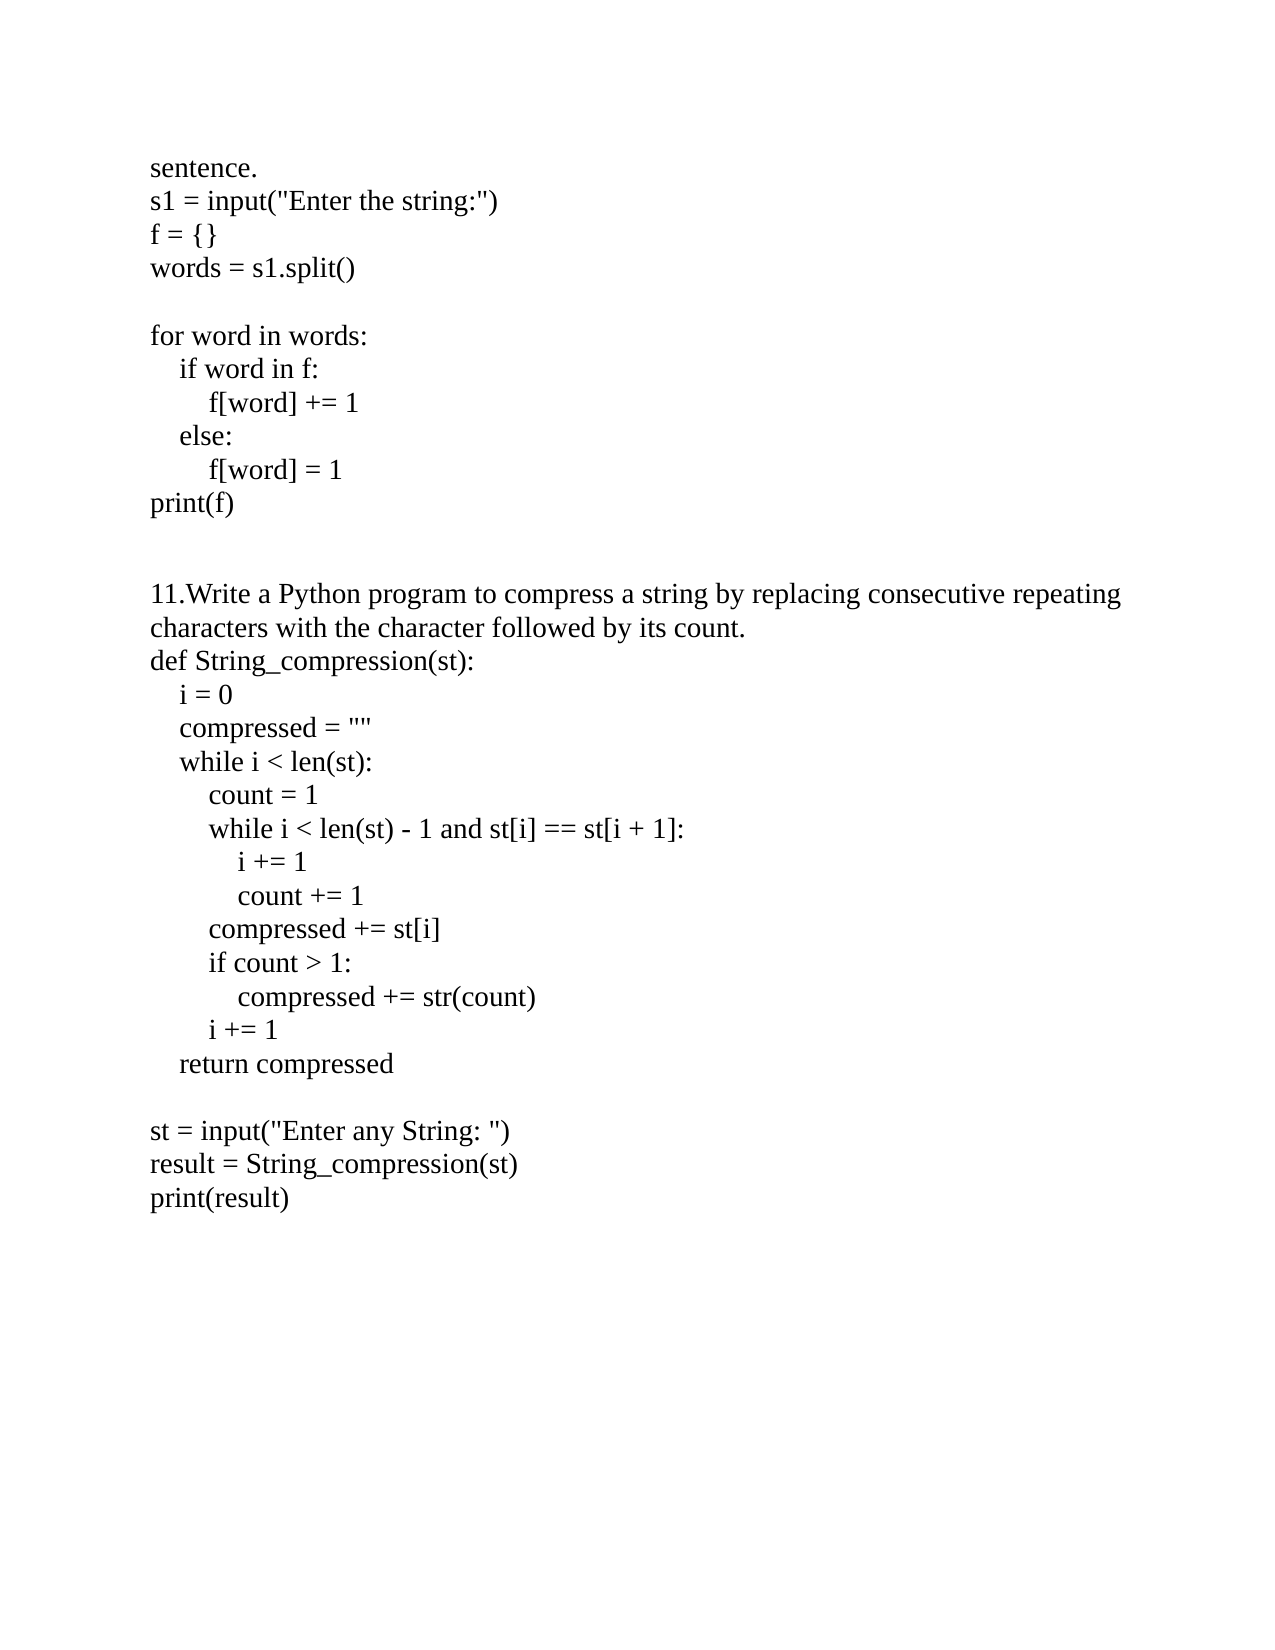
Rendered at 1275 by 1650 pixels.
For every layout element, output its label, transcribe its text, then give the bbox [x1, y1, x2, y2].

text s1 = input("Enter the string:") f = {} words = s1.split() for word in words: if word in f: f[word] += 1 else: f[word] = 1 print(f) [150, 183, 1125, 519]
text def String_compression(st): i = 0 compressed = "" while i < len(st): count = 1 while i < len(st) - 1 and st[i] == st[i + 1]: i += 1 count += 1 compressed += st[i] if count > 1: compressed += str(count) i += 1 return compressed st = input("Enter any String: ") result = String_compression(st) print(result) [150, 643, 1125, 1213]
text 11.Write a Python program to compress a string by replacing consecutive repeating characters with the character followed by its count. [150, 576, 1125, 643]
text sentence. [150, 150, 1125, 183]
